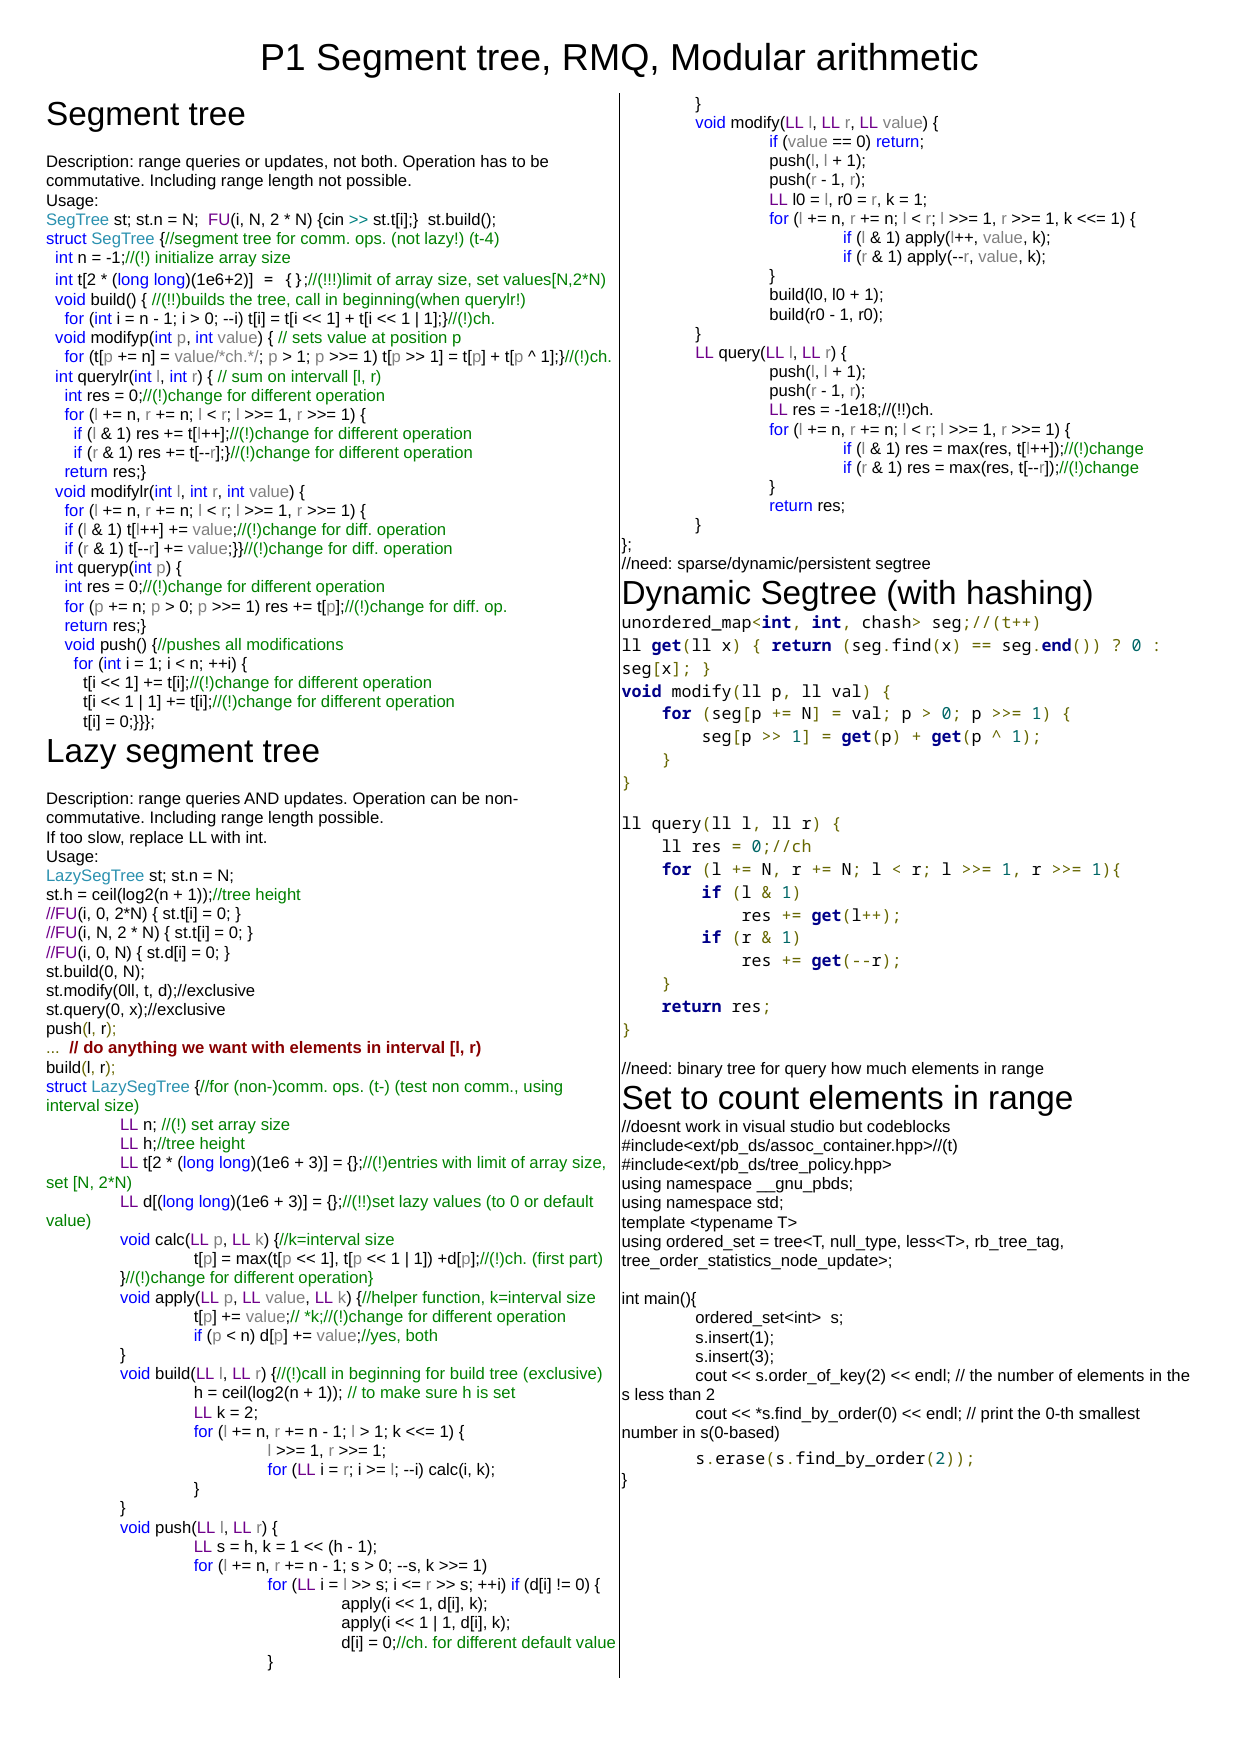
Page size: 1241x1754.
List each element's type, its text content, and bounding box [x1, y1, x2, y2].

text for (l += n, r += n; l < r; l >>= 1, r >>= 1) { [46, 501, 617, 520]
text if (r & 1) [621, 926, 1193, 949]
text for (t[p += n] = value/*ch.*/; p > 1; p >>= 1) t[p >> 1] = t[p] + t[p ^ 1];}//(!)ch. [46, 347, 617, 366]
text void push(LL l, LL r) { [46, 1517, 617, 1537]
text void modifylr(int l, int r, int value) { [46, 481, 617, 501]
text ll res = 0;//ch [621, 835, 1193, 857]
text build(r0 - 1, r0); [621, 304, 1193, 323]
text build(l, r); [46, 1057, 617, 1077]
text if (l & 1) res = max(res, t[l++]);//(!)change [621, 438, 1193, 458]
subtitle Description: range queries or updates, not both. Operation has to be commutative. Including range length not possible. [46, 152, 617, 190]
text LL n; //(!) set array size [46, 1115, 617, 1134]
text apply(i << 1, d[i], k); [46, 1594, 617, 1613]
text for (int i = n - 1; i > 0; --i) t[i] = t[i << 1] + t[i << 1 | 1];}//(!)ch. [46, 309, 617, 328]
text cout << *s.find_by_order(0) << endl; // print the 0-th smallest number in s(0-based) [621, 1404, 1193, 1442]
text LazySegTree st; st.n = N; [46, 866, 617, 885]
text } [46, 1498, 617, 1517]
text if (value == 0) return; [621, 132, 1193, 151]
text if (l & 1) res += t[l++];//(!)change for different operation [46, 424, 617, 443]
text for (l += n, r += n; l < r; l >>= 1, r >>= 1, k <<= 1) { [621, 208, 1193, 228]
text void modifyp(int p, int value) { // sets value at position p [46, 328, 617, 347]
text Usage: [46, 190, 617, 209]
text SegTree st; st.n = N; FU(i, N, 2 * N) {cin >> st.t[i];} st.build(); [46, 209, 617, 229]
text LL s = h, k = 1 << (h - 1); [46, 1537, 617, 1556]
subtitle Description: range queries AND updates. Operation can be non-commutative. Including range length possible. [46, 789, 617, 827]
text if (l & 1) apply(l++, value, k); [621, 228, 1193, 247]
text } [621, 770, 1193, 793]
text int queryp(int p) { [46, 558, 617, 577]
text t[i << 1 | 1] += t[i];//(!)change for different operation [46, 692, 617, 711]
text LL h;//tree height [46, 1134, 617, 1153]
text LL d[(long long)(1e6 + 3)] = {};//(!!)set lazy values (to 0 or default value) [46, 1192, 617, 1230]
text void modify(ll p, ll val) { [621, 679, 1193, 702]
text } [621, 93, 1193, 113]
text push(r - 1, r); [621, 381, 1193, 400]
text if (l & 1) t[l++] += value;//(!)change for diff. operation [46, 520, 617, 539]
text st.query(0, x);//exclusive [46, 1000, 617, 1019]
text using namespace std; [621, 1193, 1193, 1212]
text s.insert(1); [621, 1327, 1193, 1347]
text void modify(LL l, LL r, LL value) { [621, 113, 1193, 132]
text for (int i = 1; i < n; ++i) { [46, 654, 617, 673]
text d[i] = 0;//ch. for different default value [46, 1632, 617, 1652]
text for (LL i = l >> s; i <= r >> s; ++i) if (d[i] != 0) { [46, 1575, 617, 1594]
text l >>= 1, r >>= 1; [46, 1441, 617, 1460]
text } [621, 266, 1193, 285]
text LL t[2 * (long long)(1e6 + 3)] = {};//(!)entries with limit of array size, set [N, 2*N) [46, 1153, 617, 1192]
text return res; [621, 994, 1193, 1017]
text }; [621, 534, 1193, 553]
text } [621, 323, 1193, 343]
text using ordered_set = tree<T, null_type, less<T>, rb_tree_tag, tree_order_statistics_node_update>; [621, 1232, 1193, 1270]
text //need: sparse/dynamic/persistent segtree [621, 553, 1193, 573]
text for (l += n, r += n - 1; l > 1; k <<= 1) { [46, 1422, 617, 1441]
text t[i << 1] += t[i];//(!)change for different operation [46, 673, 617, 692]
text } [46, 1479, 617, 1498]
text } [46, 1345, 617, 1364]
text for (p += n; p > 0; p >>= 1) res += t[p];//(!)change for diff. op. [46, 596, 617, 616]
text void build(LL l, LL r) {//(!)call in beginning for build tree (exclusive) [46, 1364, 617, 1383]
text st.build(0, N); [46, 962, 617, 981]
text int res = 0;//(!)change for different operation [46, 577, 617, 596]
text st.modify(0ll, t, d);//exclusive [46, 981, 617, 1000]
text ll get(ll x) { return (seg.find(x) == seg.end()) ? 0 : seg[x]; } [621, 634, 1193, 679]
text struct SegTree {//segment tree for comm. ops. (not lazy!) (t-4) [46, 229, 617, 248]
text if (r & 1) apply(--r, value, k); [621, 247, 1193, 266]
text push(l, r); [46, 1019, 617, 1038]
text t[i] = 0;}}}; [46, 711, 617, 731]
text build(l0, l0 + 1); [621, 285, 1193, 304]
text //FU(i, 0, 2*N) { st.t[i] = 0; } [46, 904, 617, 923]
text void apply(LL p, LL value, LL k) {//helper function, k=interval size [46, 1287, 617, 1307]
text } [46, 1652, 617, 1671]
text push(r - 1, r); [621, 170, 1193, 189]
text if (r & 1) t[--r] += value;}}//(!)change for diff. operation [46, 539, 617, 558]
text int res = 0;//(!)change for different operation [46, 386, 617, 405]
text st.h = ceil(log2(n + 1));//tree height [46, 885, 617, 904]
text for (l += n, r += n; l < r; l >>= 1, r >>= 1) { [46, 405, 617, 424]
text Set to count elements in range [621, 1078, 1193, 1117]
text apply(i << 1 | 1, d[i], k); [46, 1613, 617, 1632]
text //FU(i, 0, N) { st.d[i] = 0; } [46, 942, 617, 962]
text #include<ext/pb_ds/assoc_container.hpp>//(t) [621, 1136, 1193, 1155]
text s.erase(s.find_by_order(2)); [621, 1442, 1193, 1470]
subtitle Lazy segment tree [46, 731, 617, 769]
text //need: binary tree for query how much elements in range [621, 1059, 1193, 1078]
text s.insert(3); [621, 1347, 1193, 1366]
text void calc(LL p, LL k) {//k=interval size [46, 1230, 617, 1249]
text void build() { //(!!)builds the tree, call in beginning(when querylr!) [46, 290, 617, 309]
text push(l, l + 1); [621, 151, 1193, 170]
text t[p] += value;// *k;//(!)change for different operation [46, 1307, 617, 1326]
text seg[p >> 1] = get(p) + get(p ^ 1); [621, 725, 1193, 748]
subtitle Segment tree [46, 93, 617, 132]
text cout << s.order_of_key(2) << endl; // the number of elements in the s less than 2 [621, 1366, 1193, 1404]
text if (p < n) d[p] += value;//yes, both [46, 1326, 617, 1345]
text for (LL i = r; i >= l; --i) calc(i, k); [46, 1460, 617, 1479]
text ll query(ll l, ll r) { [621, 812, 1193, 835]
text ... // do anything we want with elements in interval [l, r) [46, 1038, 617, 1057]
text //FU(i, N, 2 * N) { st.t[i] = 0; } [46, 923, 617, 942]
text for (seg[p += N] = val; p > 0; p >>= 1) { [621, 702, 1193, 725]
text } [621, 972, 1193, 994]
text return res; [621, 496, 1193, 515]
text if (r & 1) res = max(res, t[--r]);//(!)change [621, 458, 1193, 477]
text h = ceil(log2(n + 1)); // to make sure h is set [46, 1383, 617, 1402]
text LL k = 2; [46, 1402, 617, 1422]
text void push() {//pushes all modifications [46, 635, 617, 654]
text for (l += N, r += N; l < r; l >>= 1, r >>= 1){ [621, 857, 1193, 880]
text LL res = -1e18;//(!!)ch. [621, 400, 1193, 419]
text ordered_set<int> s; [621, 1308, 1193, 1327]
text //doesnt work in visual studio but codeblocks [621, 1117, 1193, 1136]
text res += get(l++); [621, 903, 1193, 926]
text If too slow, replace LL with int. [46, 827, 617, 847]
text int t[2 * (long long)(1e6+2)] = {};//(!!!)limit of array size, set values[N,2*N) [46, 267, 617, 290]
text if (l & 1) [621, 880, 1193, 903]
text struct LazySegTree {//for (non-)comm. ops. (t-) (test non comm., using interval size) [46, 1077, 617, 1115]
text res += get(--r); [621, 949, 1193, 972]
text int n = -1;//(!) initialize array size [46, 248, 617, 267]
text unordered_map<int, int, chash> seg;//(t++) [621, 611, 1193, 634]
text } [621, 477, 1193, 496]
text }//(!)change for different operation} [46, 1268, 617, 1287]
text } [621, 515, 1193, 534]
text t[p] = max(t[p << 1], t[p << 1 | 1]) +d[p];//(!)ch. (first part) [46, 1249, 617, 1268]
text return res;} [46, 462, 617, 481]
text #include<ext/pb_ds/tree_policy.hpp> [621, 1155, 1193, 1174]
text for (l += n, r += n; l < r; l >>= 1, r >>= 1) { [621, 419, 1193, 438]
text int main(){ [621, 1289, 1193, 1308]
text for (l += n, r += n - 1; s > 0; --s, k >>= 1) [46, 1556, 617, 1575]
text int querylr(int l, int r) { // sum on intervall [l, r) [46, 366, 617, 386]
text } [621, 1470, 1193, 1489]
text using namespace __gnu_pbds; [621, 1174, 1193, 1193]
text Usage: [46, 847, 617, 866]
text push(l, l + 1); [621, 362, 1193, 381]
text if (r & 1) res += t[--r];}//(!)change for different operation [46, 443, 617, 462]
text LL l0 = l, r0 = r, k = 1; [621, 189, 1193, 208]
text return res;} [46, 616, 617, 635]
text } [621, 1017, 1193, 1040]
text Dynamic Segtree (with hashing) [621, 573, 1193, 611]
text template <typename T> [621, 1212, 1193, 1232]
text LL query(LL l, LL r) { [621, 343, 1193, 362]
text } [621, 748, 1193, 770]
